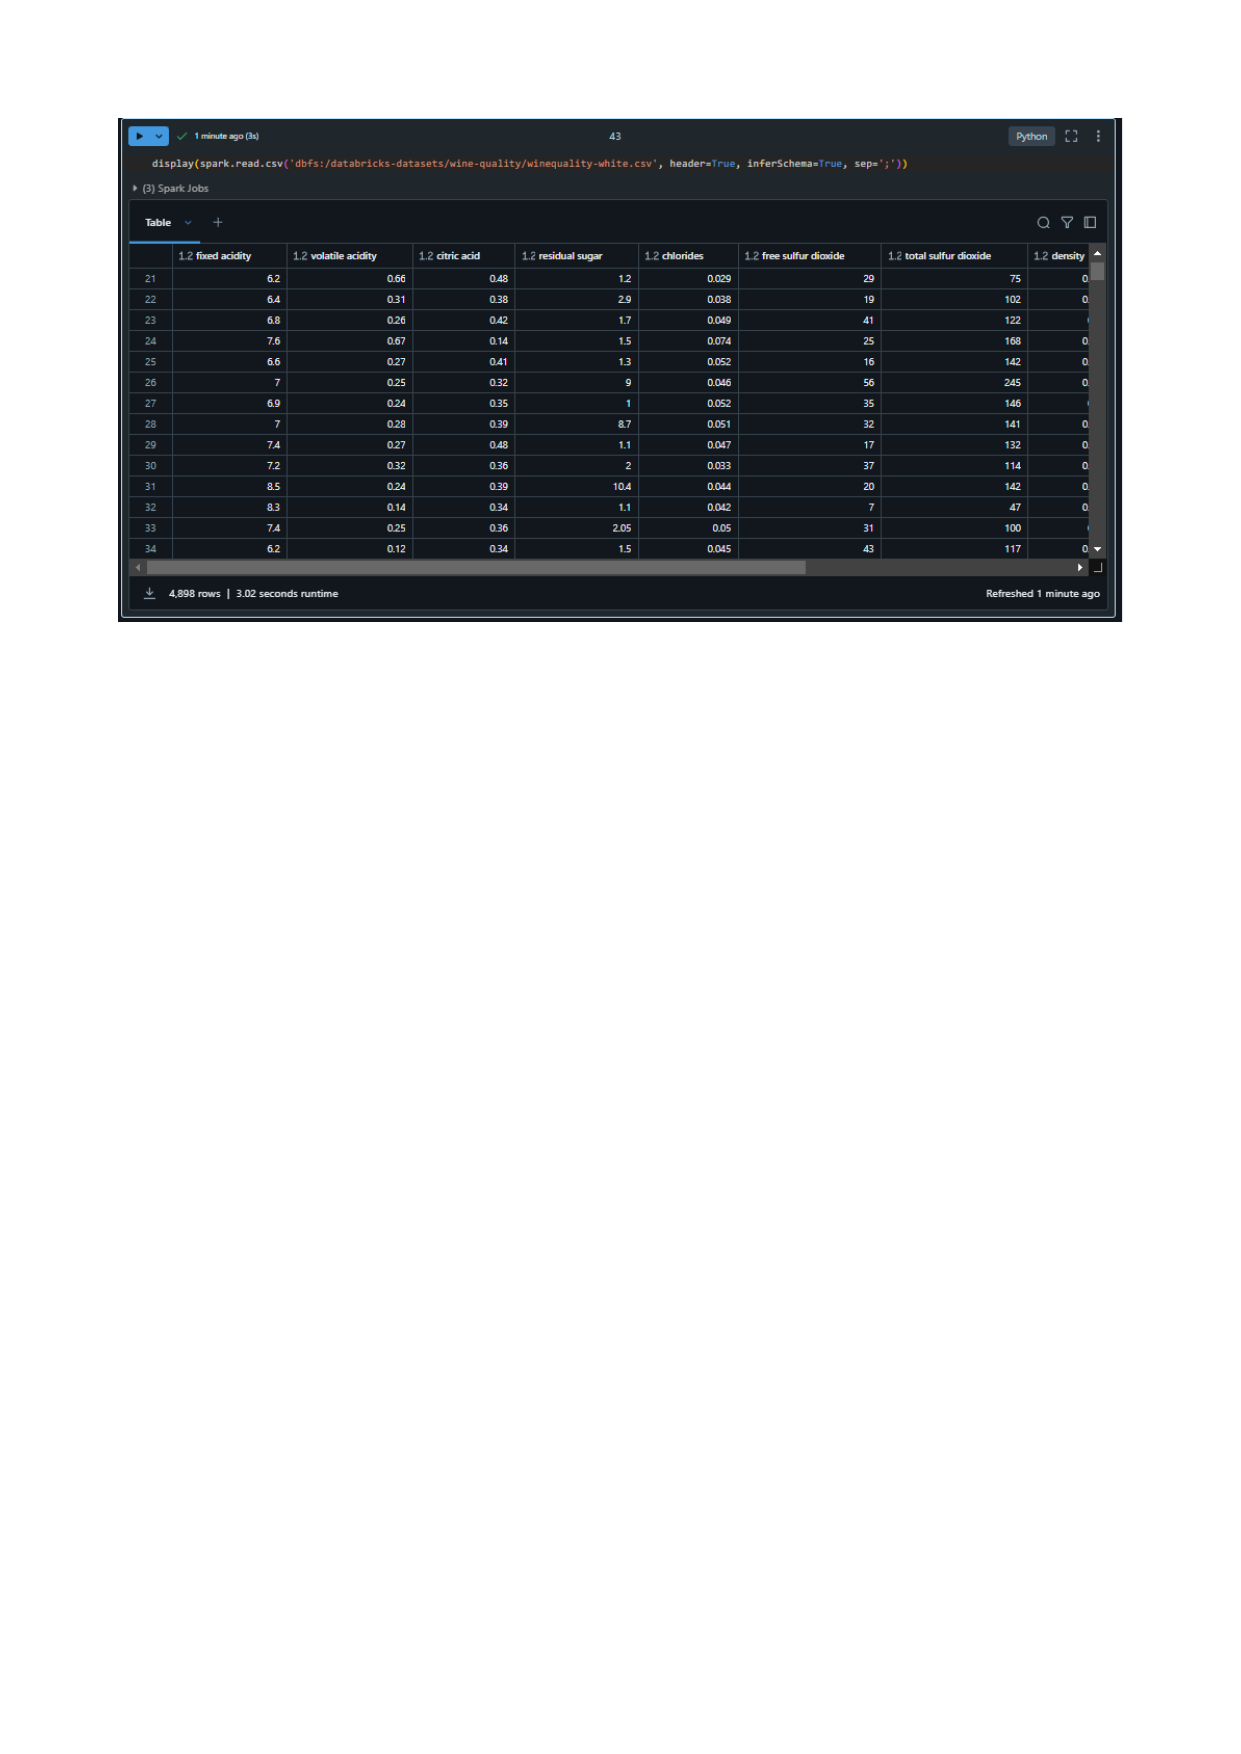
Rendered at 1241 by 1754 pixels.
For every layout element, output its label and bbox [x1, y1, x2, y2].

picture [118, 118, 1123, 622]
